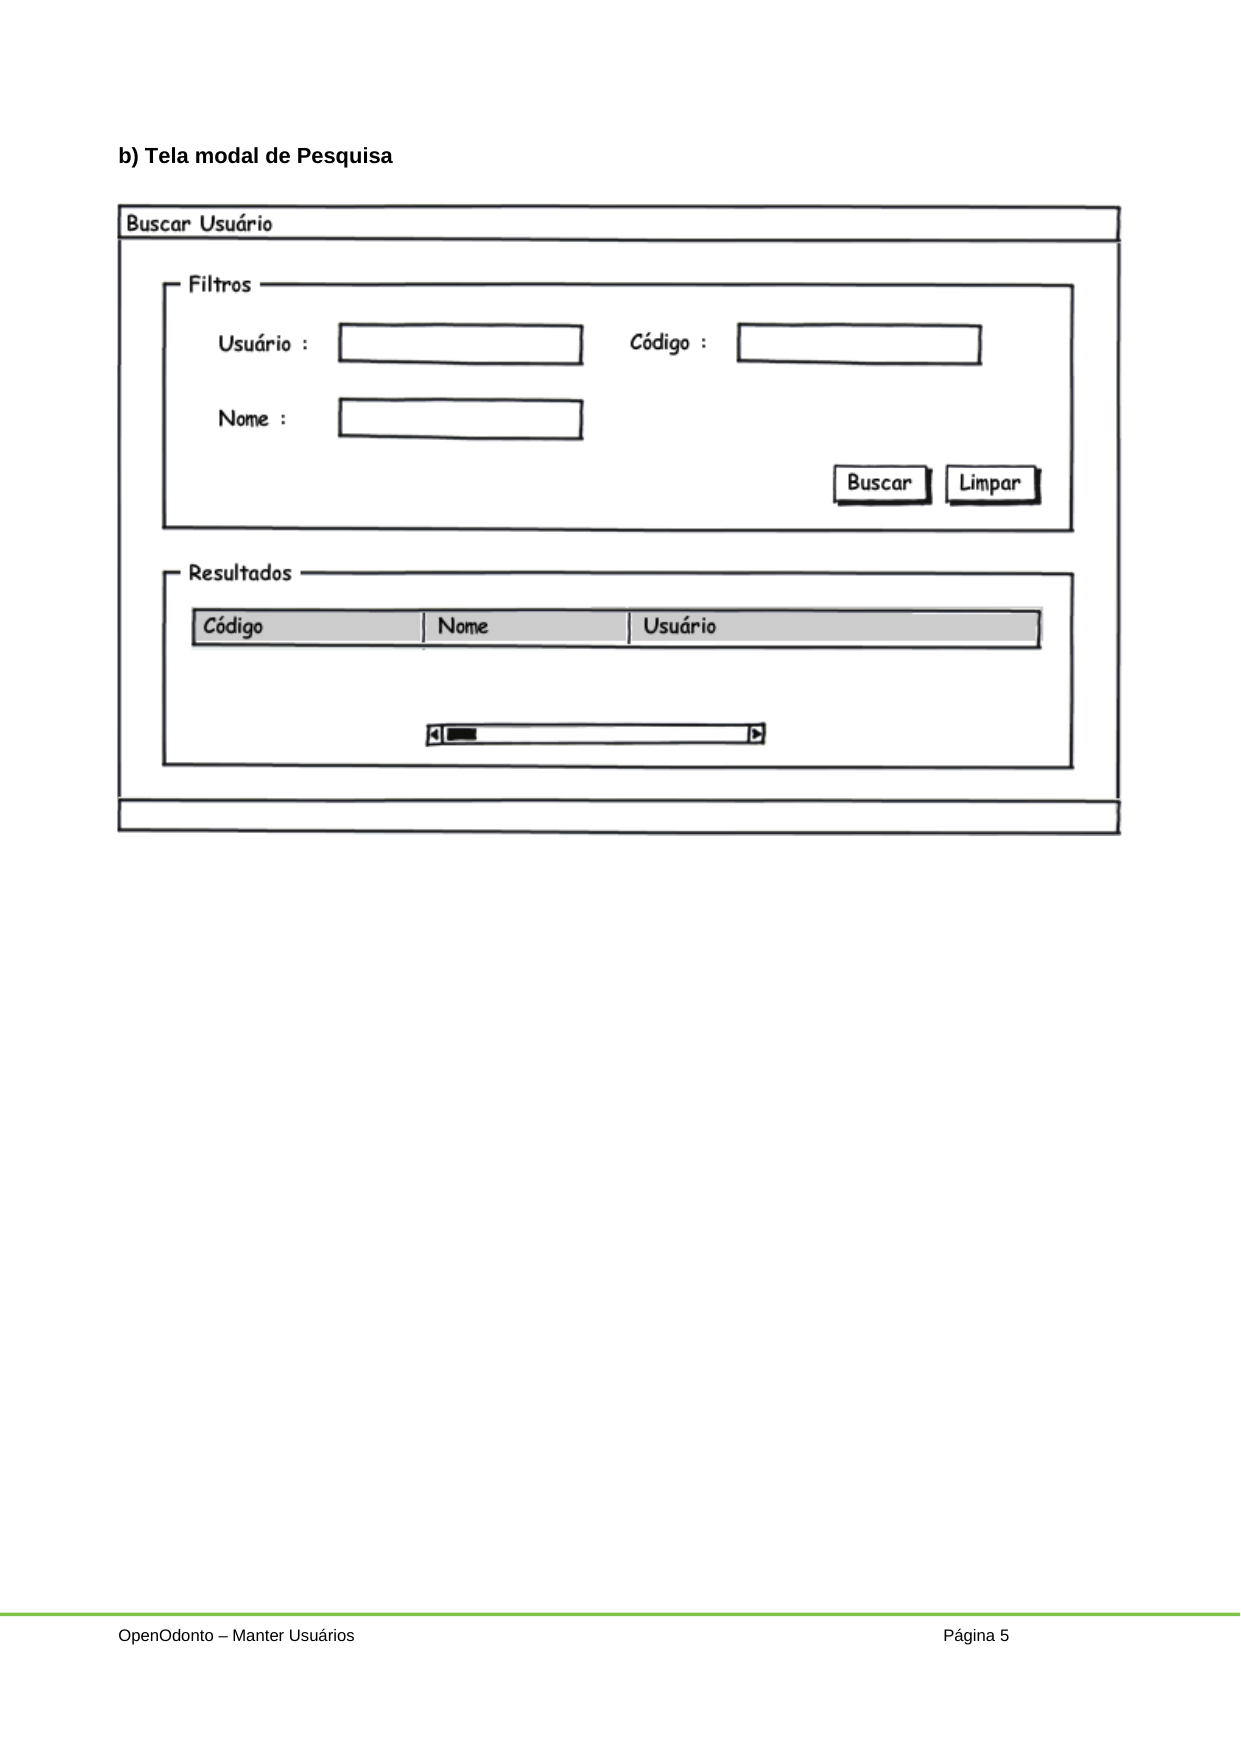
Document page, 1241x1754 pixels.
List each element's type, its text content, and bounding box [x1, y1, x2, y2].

subtitle Tela modal de Pesquisa [118, 143, 1122, 168]
picture [117, 203, 1123, 836]
